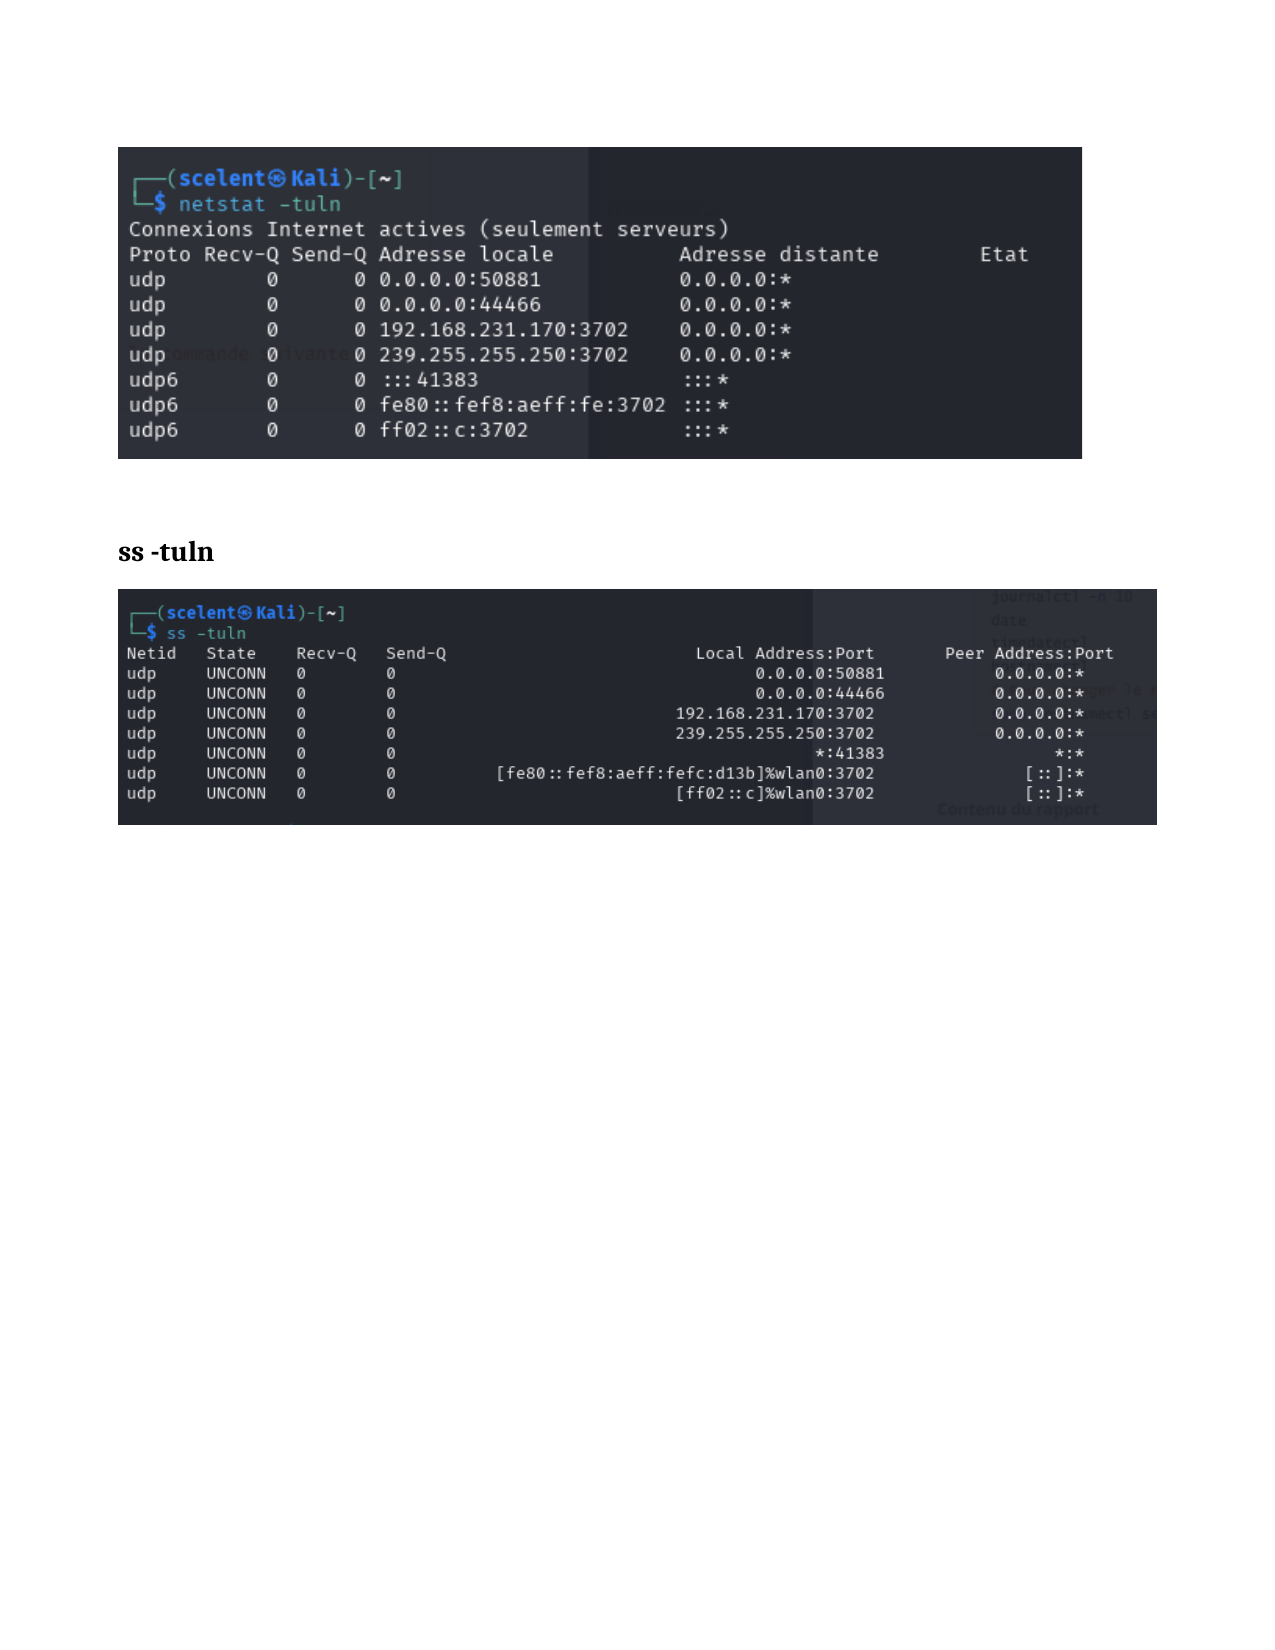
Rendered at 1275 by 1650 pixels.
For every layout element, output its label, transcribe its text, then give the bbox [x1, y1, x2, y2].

picture [118, 147, 1083, 459]
picture [118, 589, 1157, 825]
text ss -tuln [118, 535, 1157, 569]
